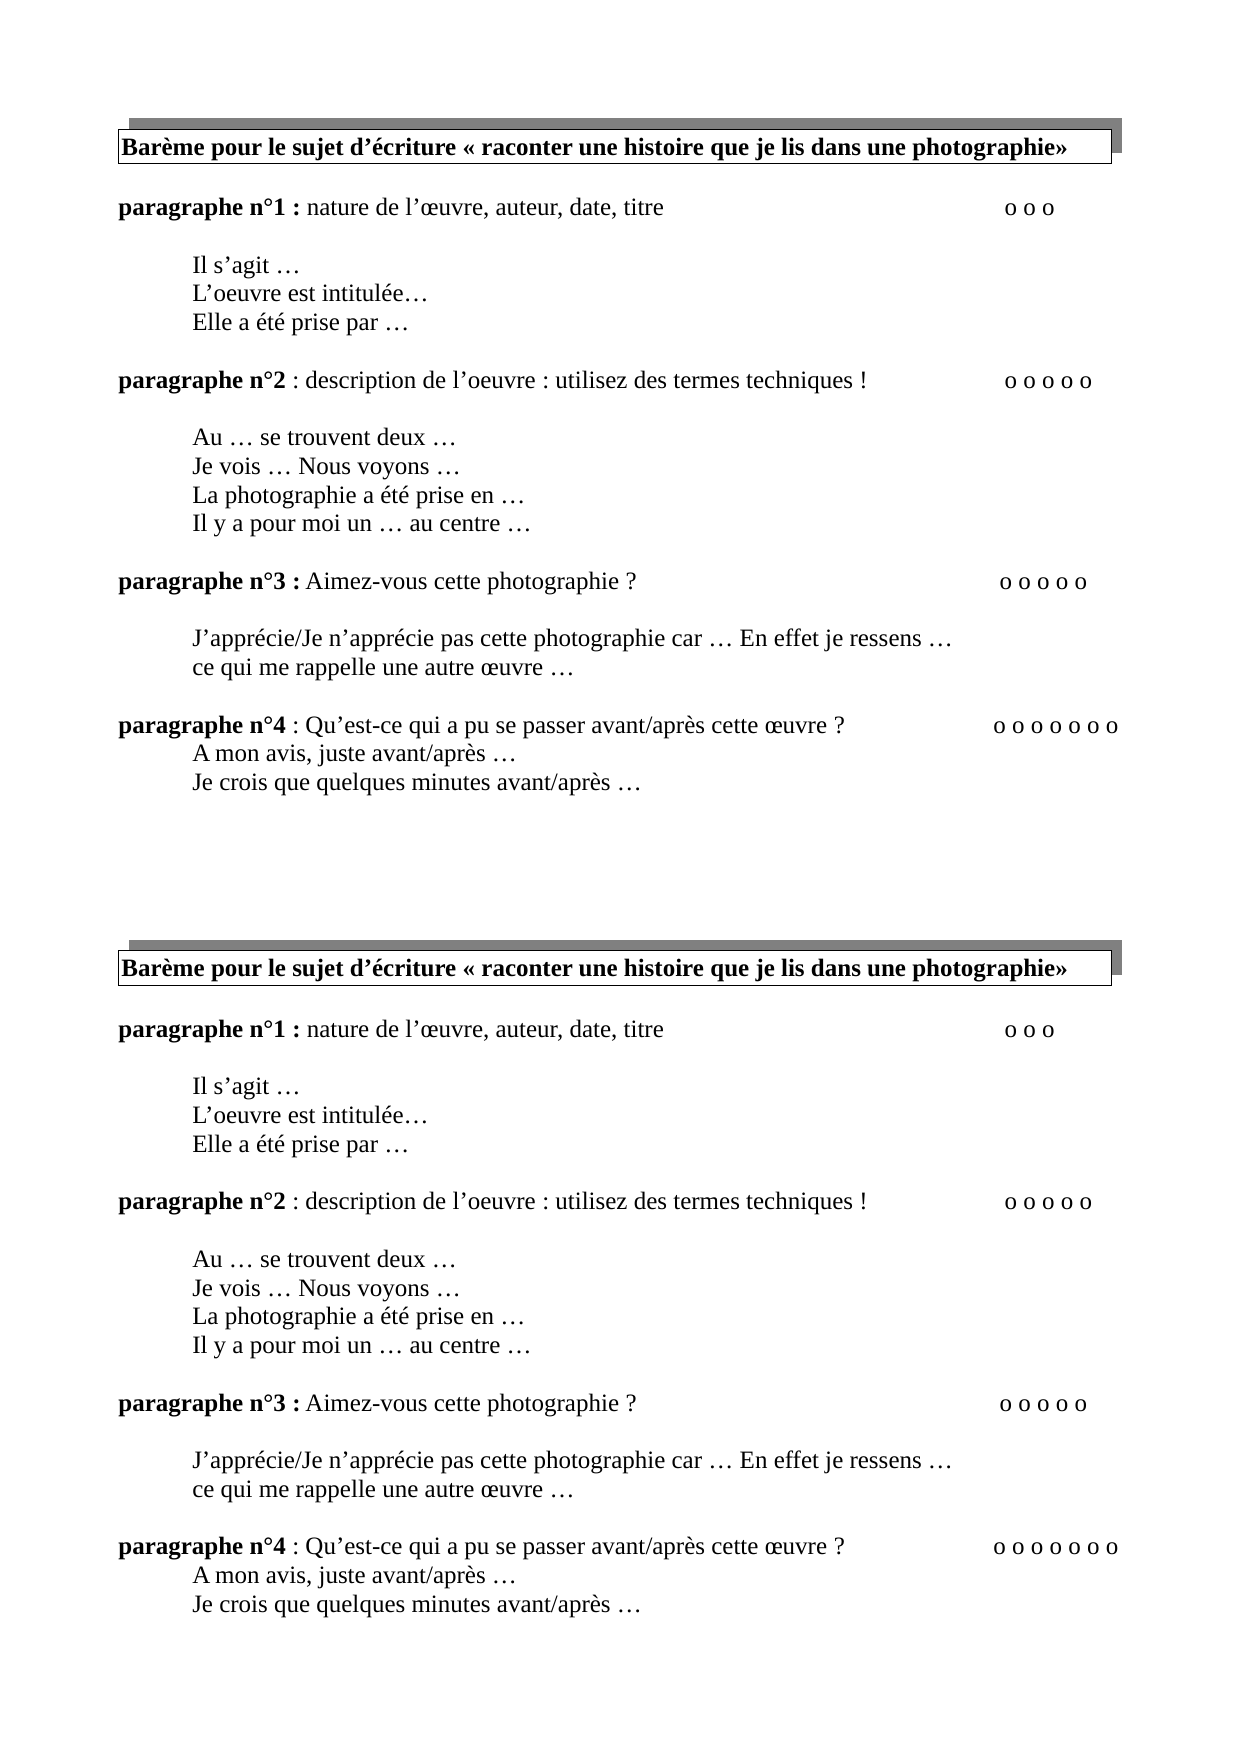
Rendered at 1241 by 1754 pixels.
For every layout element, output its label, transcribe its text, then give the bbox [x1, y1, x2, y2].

text Au … se trouvent deux … [118, 422, 1122, 451]
text J’apprécie/Je n’apprécie pas cette photographie car … En effet je ressens … [118, 1445, 1122, 1474]
text Il y a pour moi un … au centre … [118, 508, 1122, 537]
text La photographie a été prise en … [118, 1301, 1122, 1330]
text Je crois que quelques minutes avant/après … [118, 1589, 1122, 1618]
text Il y a pour moi un … au centre … [118, 1330, 1122, 1359]
text paragraphe n°3 : Aimez-vous cette photographie ? o o o o o [118, 1388, 1122, 1416]
text paragraphe n°3 : Aimez-vous cette photographie ? o o o o o [118, 566, 1122, 595]
text paragraphe n°4 : Qu’est-ce qui a pu se passer avant/après cette œuvre ? o o o o o o o [118, 710, 1122, 738]
text paragraphe n°2 : description de l’oeuvre : utilisez des termes techniques ! o o o o o [118, 365, 1122, 393]
text Barème pour le sujet d’écriture « raconter une histoire que je lis dans une photographie» [119, 130, 1111, 163]
text A mon avis, juste avant/après … [118, 1560, 1122, 1589]
text paragraphe n°4 : Qu’est-ce qui a pu se passer avant/après cette œuvre ? o o o o o o o [118, 1531, 1122, 1560]
text Je vois … Nous voyons … [118, 451, 1122, 480]
text L’oeuvre est intitulée… [118, 1100, 1122, 1129]
text Je vois … Nous voyons … [118, 1273, 1122, 1301]
text Il s’agit … [118, 250, 1122, 278]
text L’oeuvre est intitulée… [118, 278, 1122, 307]
text Il s’agit … [118, 1071, 1122, 1100]
text Je crois que quelques minutes avant/après … [118, 767, 1122, 796]
text J’apprécie/Je n’apprécie pas cette photographie car … En effet je ressens … [118, 623, 1122, 652]
text paragraphe n°1 : nature de l’œuvre, auteur, date, titre o o o [118, 192, 1122, 221]
text La photographie a été prise en … [118, 480, 1122, 508]
text paragraphe n°2 : description de l’oeuvre : utilisez des termes techniques ! o o o o o [118, 1186, 1122, 1215]
text ce qui me rappelle une autre œuvre … [118, 652, 1122, 681]
text Au … se trouvent deux … [118, 1244, 1122, 1273]
text Elle a été prise par … [118, 307, 1122, 336]
text A mon avis, juste avant/après … [118, 738, 1122, 767]
text Elle a été prise par … [118, 1129, 1122, 1158]
text Barème pour le sujet d’écriture « raconter une histoire que je lis dans une photographie» [119, 951, 1111, 985]
text paragraphe n°1 : nature de l’œuvre, auteur, date, titre o o o [118, 1014, 1122, 1043]
text ce qui me rappelle une autre œuvre … [118, 1474, 1122, 1503]
